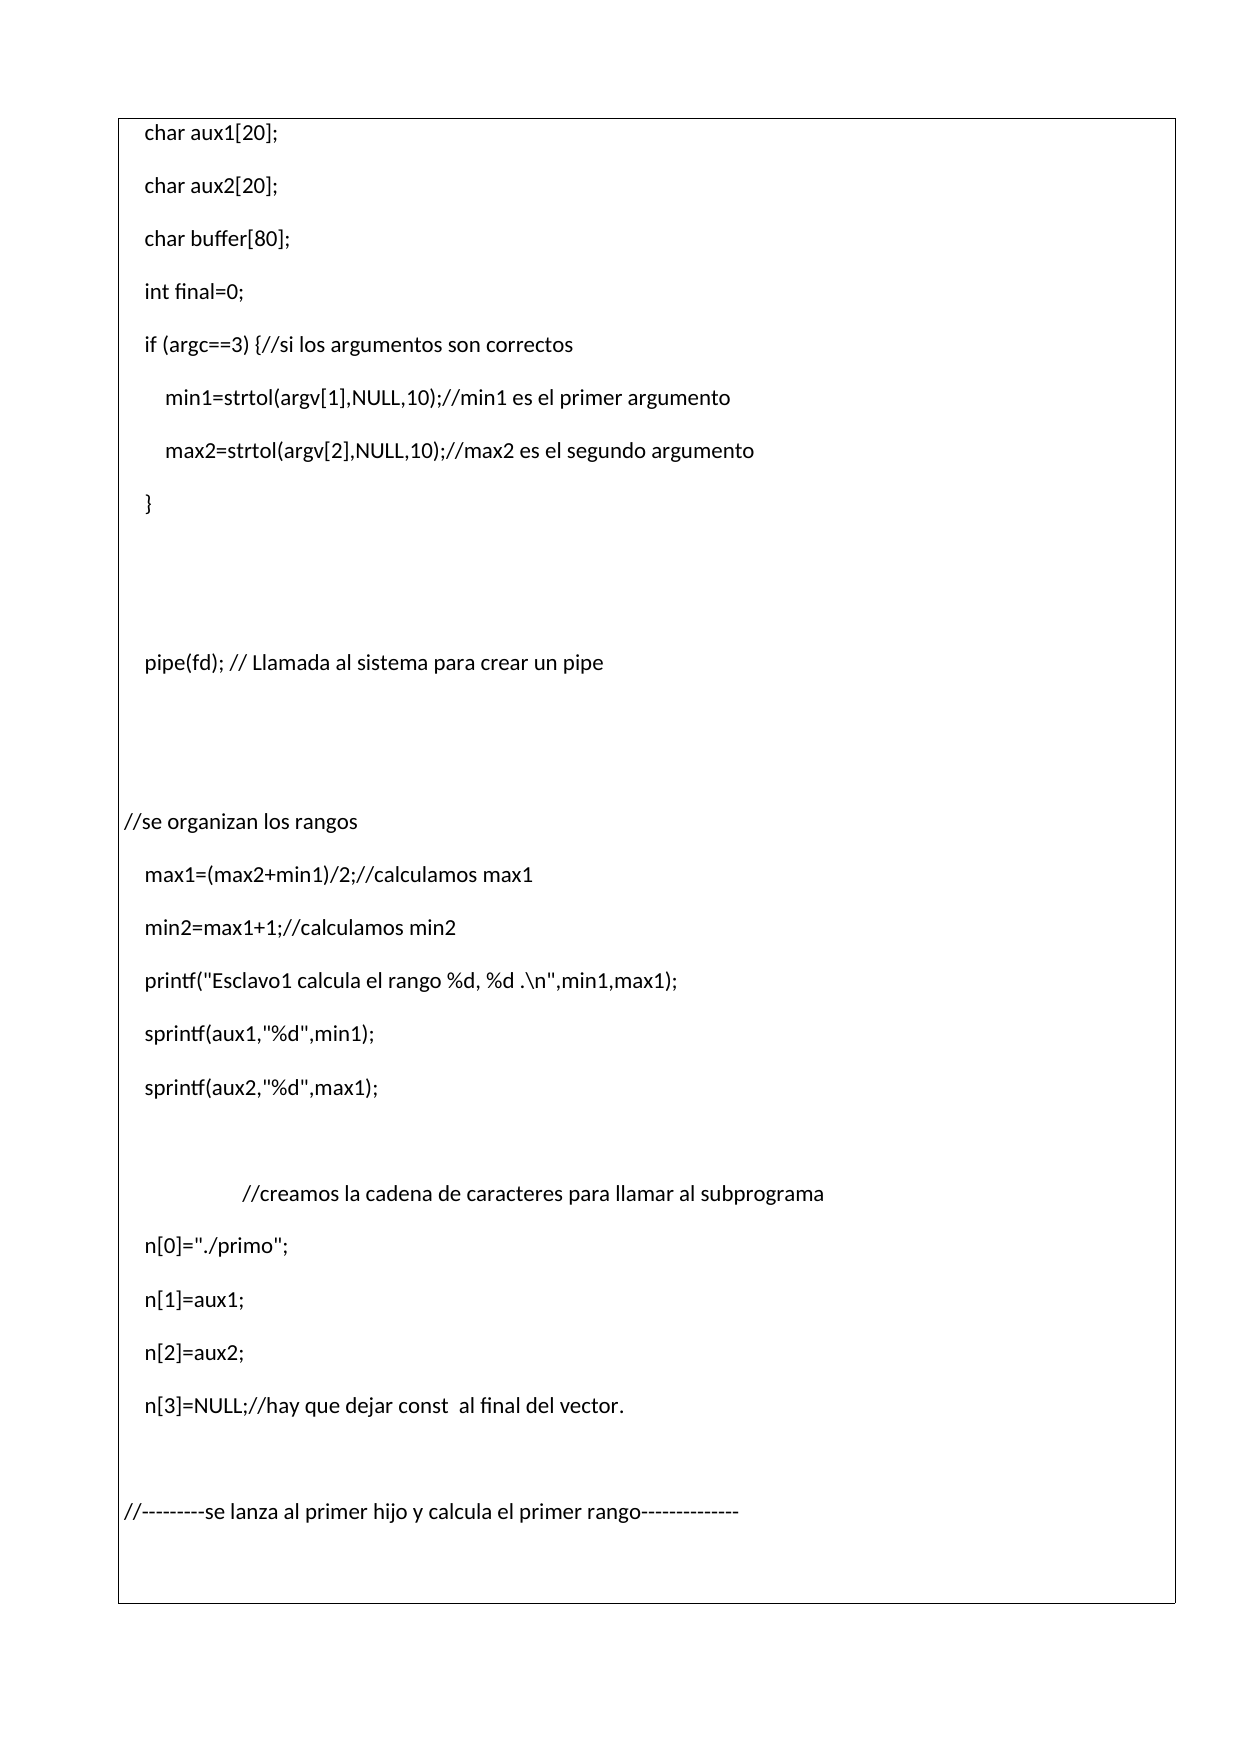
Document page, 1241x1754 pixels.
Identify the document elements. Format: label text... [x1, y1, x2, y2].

table_header //MAESTRO #include<sys/types.h> #include<unistd.h> #include<stdio.h> #include<errno.h> #include<stdlib.h> #include<fcntl.h> int main(int argc, char *argv[]) { int i, estado; pid_t pid; int min1=0,max1=0,min2=0,max2=0; int fd[2]; char *n[4]; char aux1[20]; char aux2[20]; char buffer[80]; int final=0; if (argc==3) {//si los argumentos son correctos min1=strtol(argv[1],NULL,10);//min1 es el primer argumento max2=strtol(argv[2],NULL,10);//max2 es el segundo argumento } pipe(fd); // Llamada al sistema para crear un pipe //se organizan los rangos max1=(max2+min1)/2;//calculamos max1 min2=max1+1;//calculamos min2 printf("Esclavo1 calcula el rango %d, %d .\n",min1,max1); sprintf(aux1,"%d",min1); sprintf(aux2,"%d",max1); //creamos la cadena de caracteres para llamar al subprograma n[0]="./primo"; n[1]=aux1; n[2]=aux2; n[3]=NULL;//hay que dejar const al final del vector. //---------se lanza al primer hijo y calcula el primer rango-------------- if ((pid = fork())<0) {//creamos un hijo perror("Error en fork\n"); exit(-1); } if (pid==0) {//estamos en la ejecucion del hijo //Establecer la dirección del flujo de datos en el cauce cerrando // el descriptor de lectura de cauce en el proceso hijo close(fd[0]); //Redirigir la salida estándar para enviar datos al cauce //-------------------------------------------------------- //Cerrar la salida estándar del proceso hijo close(STDOUT_FILENO); //Duplicar el descriptor de escritura en cauce en el descriptor //correspondiente a la salida estándar (stdout) dup(fd[1]); if ((execv("./primo",n))<0) {//ejecutamos el subprigrma primo con los argumentos almacenados en el vectro de caracteres n perror("\nError en el execv"); exit(-1); } exit(0); } sleep(1);//hacemos sleep para que se puedan aprecias las ejecuciones de los esclavos // calcula el segundo rango-------------- printf("Esclavo2 calcula el rango %d, %d .\n",min2,max2); sprintf(aux1,"%d",min2); sprintf(aux2,"%d",max2); //creamos la cadena de caracteres para llamar al subprograma n[0]="./primo"; n[1]=aux1; n[2]=aux2; n[3]=NULL;//hay que dejar const al final del vector. //---------se lanza al segundo hijo if ((pid = fork())<0) {//creamos el hijo perror("Error en fork\n"); exit(-1); } if (pid==0) {//estmaos en la ejecucion del hijo //Establecer la dirección del flujo de datos en el cauce cerrando // el descriptor de lectura de cauce en el proceso hijo close(fd[0]); //Redirigir la salida estándar para enviar datos al cauce //-------------------------------------------------------- //Cerrar la salida estándar del proceso hijo close(STDOUT_FILENO); //Duplicar el descriptor de escritura en cauce en el descriptor //correspondiente a la salida estándar (stdout) dup(fd[1]); if ((execv("./primo",n))<0) {//ejecutamos el subprigrma primo con los argumentos almacenados en el vectro de caracteres n perror("\nError en el execv"); exit(-1); } exit(0); } sleep(1); //esperamos a que termine los hijos. pid=wait(&estado); pid=wait(&estado); // Estoy en el proceso padre porque PID != 0 //Establecer la dirección del flujo de datos en el cauce cerrando // el descriptor de escritura en el cauce del proceso padre. close(fd[1]); //Redirigir la entrada estándar para tomar los datos del cauce. //Cerrar la entrada estándar del proceso padre close(STDIN_FILENO); //Duplicar el descriptor de lectura de cauce en el descriptor //correspondiente a la entrada estándar (stdin) dup(fd[0]); if ((final=read(fd[0],buffer,sizeof(buffer)))<0) { perror("\nError en el read"); exit(-1); } else { //pasamos buffer a otra cadena ya que buffer tiene basura al final. char salida[final]; for(i=0; i<=final; i++) { salida[i]=buffer[i]; } printf("\nLos primos en el rango (%d, %d), son:\n%s",min1,max2,salida);//mostramso la salida. } return 0; } //ESCLAVO #include<sys/types.h> #include<fcntl.h> #include<unistd.h> #include<stdio.h> #include<stdlib.h> #include<errno.h> #include<math.h> int es_primo(int x) { int b=1; int c; for(c=2; c<x && b==1; c+=2) { if(x%c==0) b=0; } return b; } int main(int argc, char *argv[]) { int min,max; if(argc>1) {//si los argumentos son correctos int i; min=strtol(argv[1],NULL,10);//min es el primer argumento max=strtol(argv[2],NULL,10);//max es el segundo argumento for(i=min; i<=max; i++) {//devuelve los numeros primos entre el intervalo de [min,max] if(es_primo(i)==1) { printf("%d\n",i); } } } else{//si los argumentos no son correctos printf("faltan argumentos"); exit(0); } return 0; } [119, 119, 1175, 1603]
